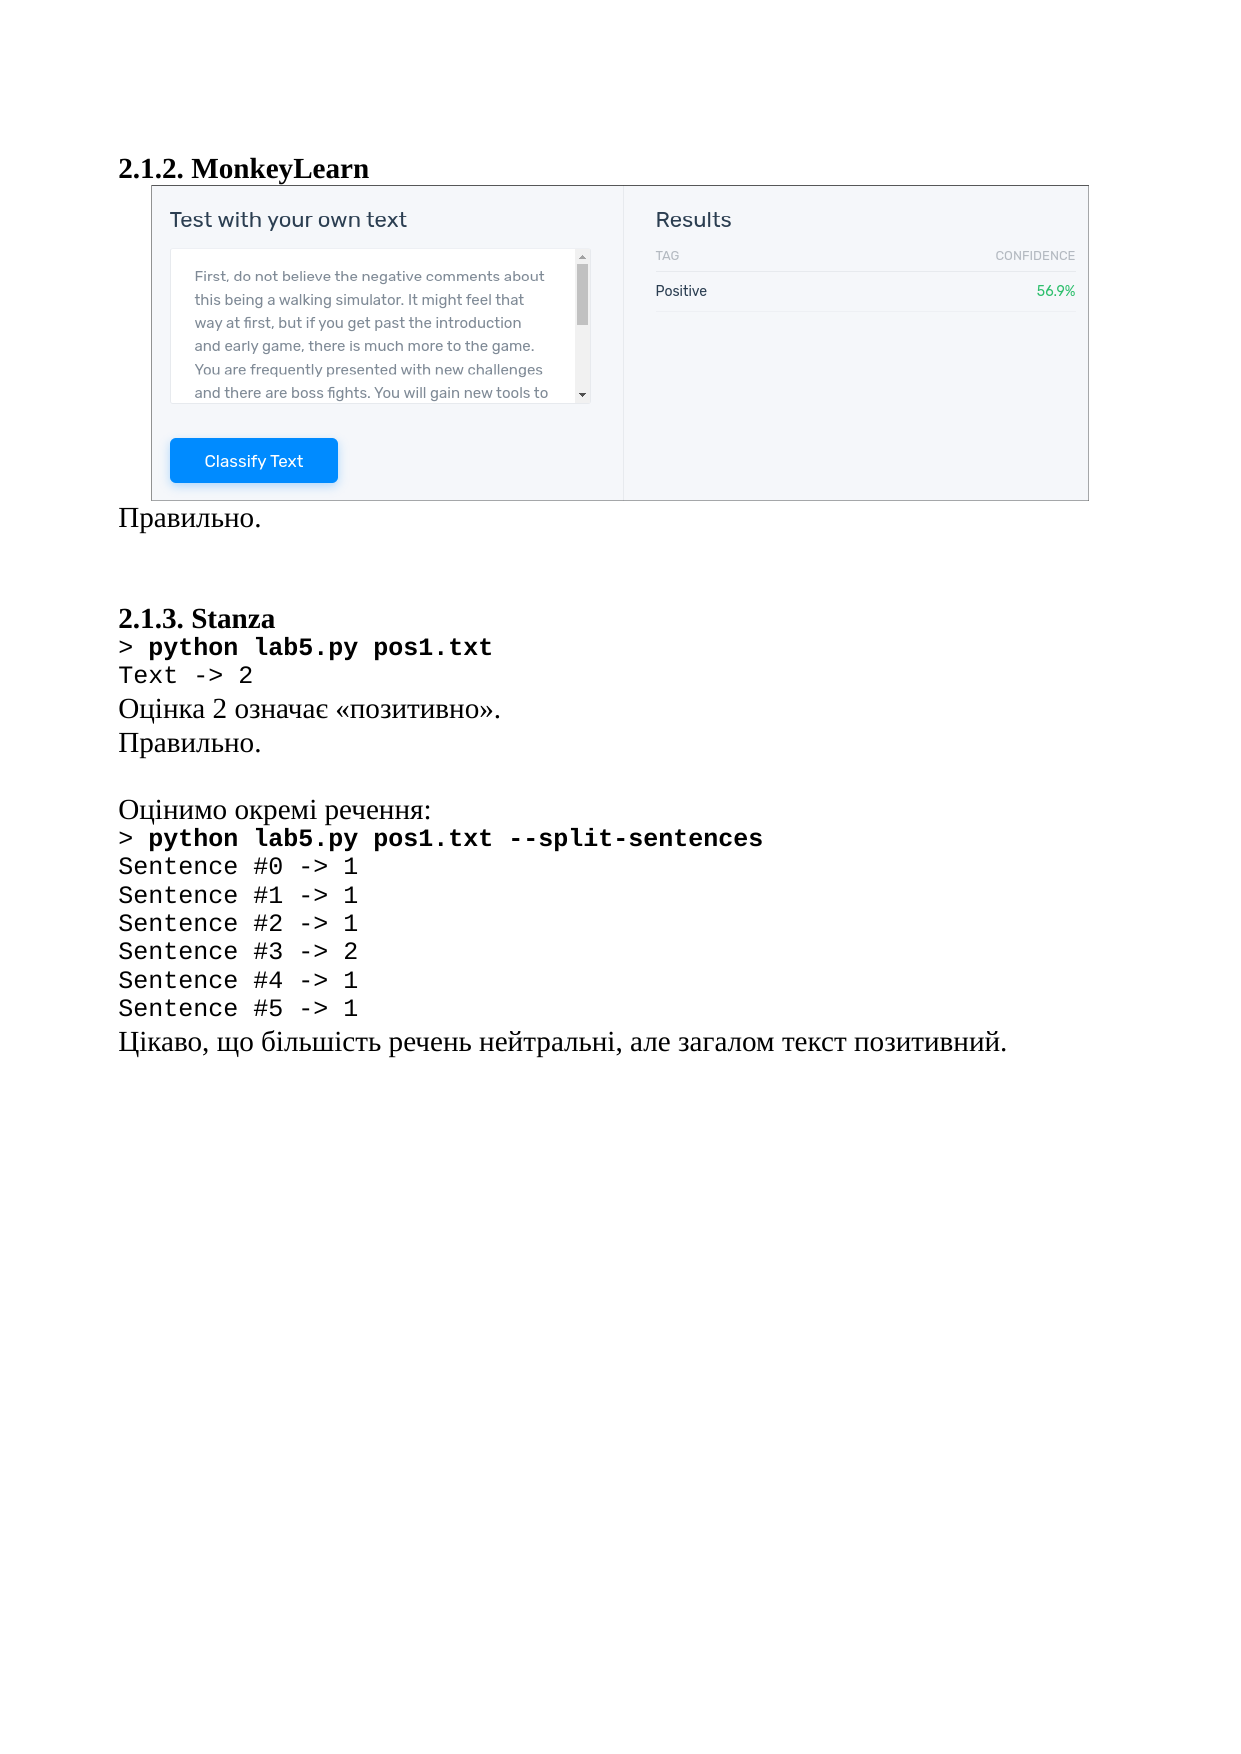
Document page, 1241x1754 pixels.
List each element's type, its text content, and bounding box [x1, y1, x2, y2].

text > python lab5.py pos1.txt [118, 635, 1122, 663]
text Цікаво, що більшість речень нейтральні, але загалом текст позитивний. [118, 1024, 1122, 1057]
text Sentence #3 -> 2 [118, 939, 1122, 967]
text Sentence #1 -> 1 [118, 882, 1122, 911]
text Оцінка 2 означає «позитивно». [118, 691, 1122, 725]
text Оцінимо окремі речення: [118, 792, 1122, 826]
text Sentence #2 -> 1 [118, 911, 1122, 939]
text Text -> 2 [118, 663, 1122, 691]
text 2.1.2. MonkeyLearn [118, 152, 1122, 185]
text Правильно. [118, 185, 1122, 534]
text 2.1.3. Stanza [118, 601, 1122, 635]
picture [151, 185, 1089, 501]
text Sentence #0 -> 1 [118, 854, 1122, 882]
text > python lab5.py pos1.txt --split-sentences [118, 826, 1122, 854]
text Правильно. [118, 725, 1122, 758]
text Sentence #4 -> 1 [118, 967, 1122, 996]
text Sentence #5 -> 1 [118, 996, 1122, 1024]
